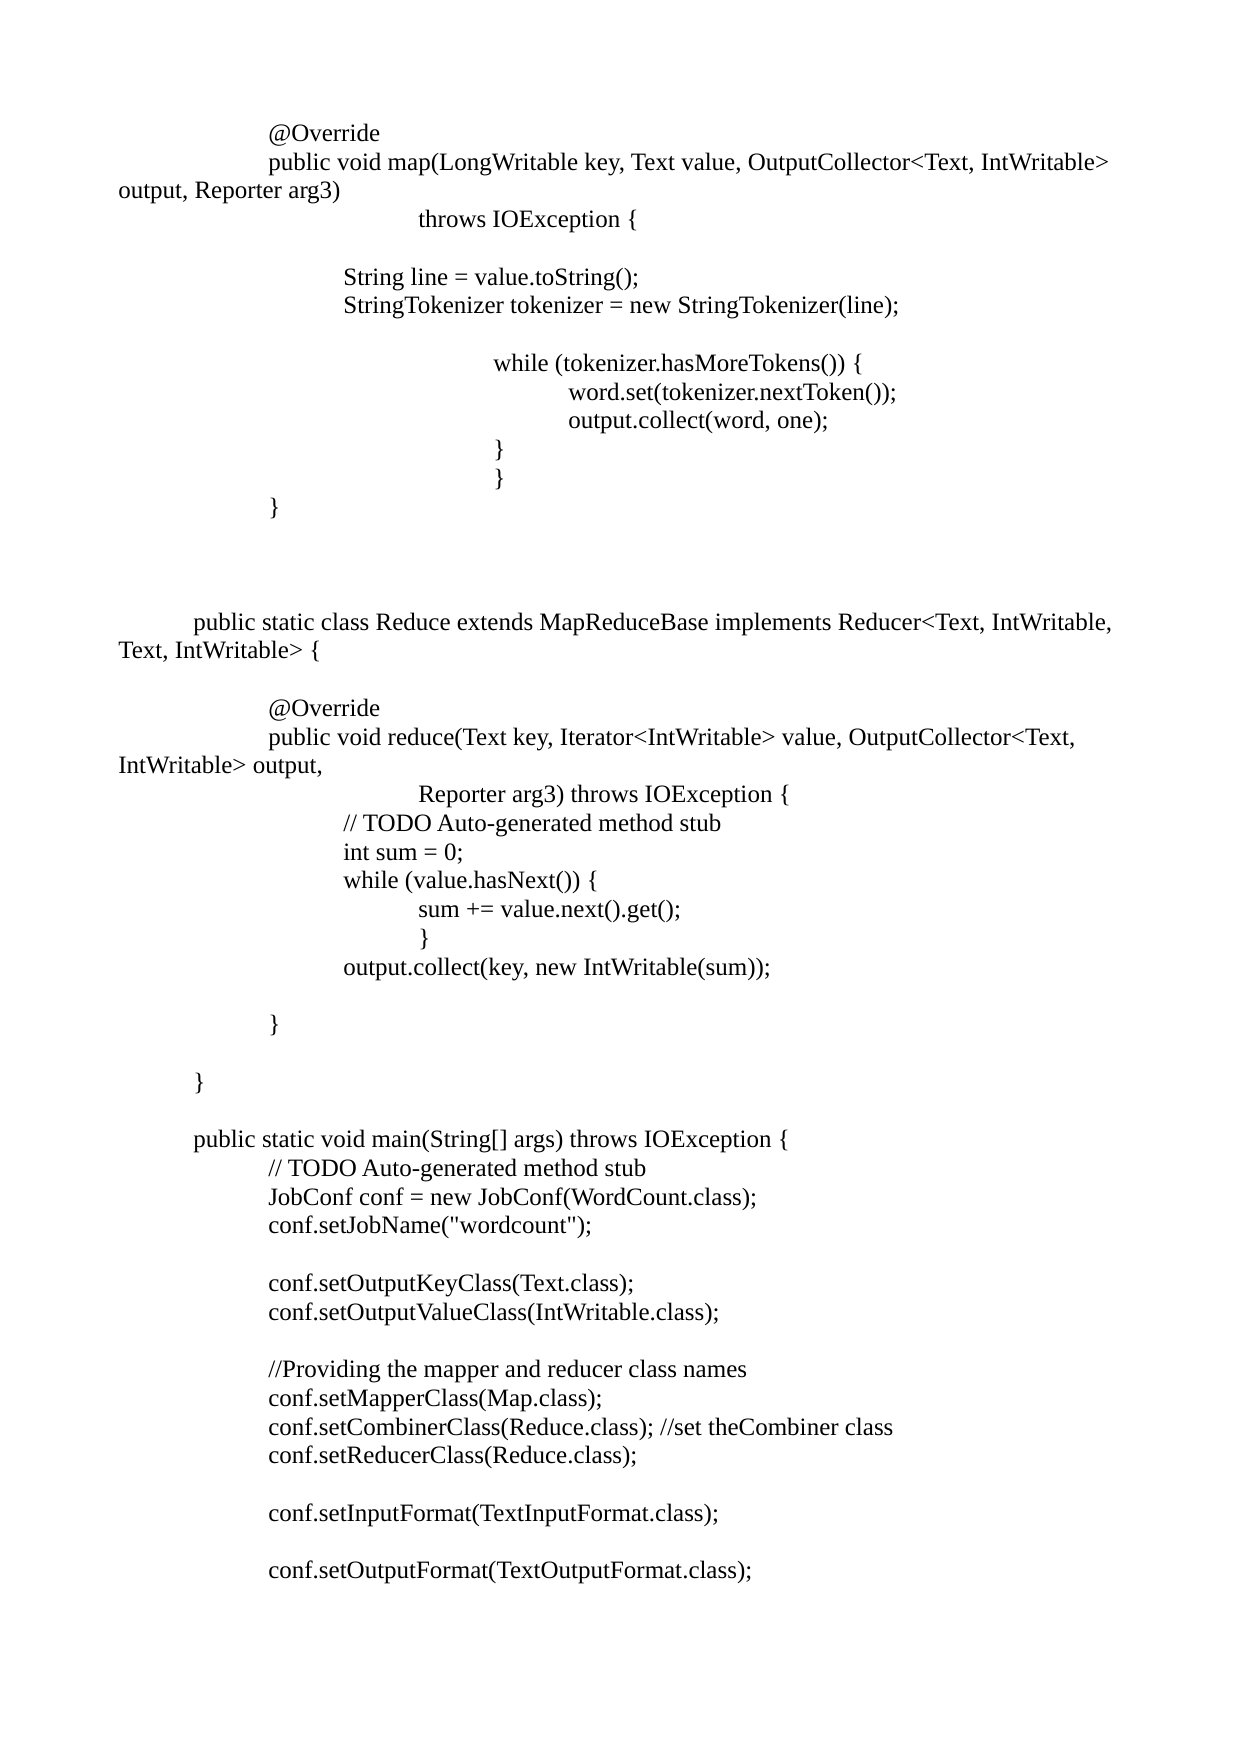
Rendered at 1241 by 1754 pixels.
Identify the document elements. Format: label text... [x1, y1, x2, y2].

text public static void main(String[] args) throws IOException { [118, 1124, 1122, 1153]
text conf.setOutputValueClass(IntWritable.class); [118, 1297, 1122, 1326]
text public void map(LongWritable key, Text value, OutputCollector<Text, IntWritable> output, Reporter arg3) [118, 147, 1122, 204]
text output.collect(word, one); [118, 406, 1122, 434]
text int sum = 0; [118, 837, 1122, 866]
text JobConf conf = new JobConf(WordCount.class); [118, 1182, 1122, 1211]
text // TODO Auto-generated method stub [118, 808, 1122, 837]
text StringTokenizer tokenizer = new StringTokenizer(line); [118, 291, 1122, 319]
text output.collect(key, new IntWritable(sum)); [118, 952, 1122, 981]
text throws IOException { [118, 204, 1122, 233]
text conf.setReducerClass(Reduce.class); [118, 1441, 1122, 1469]
text conf.setOutputKeyClass(Text.class); [118, 1268, 1122, 1297]
text public void reduce(Text key, Iterator<IntWritable> value, OutputCollector<Text, IntWritable> output, [118, 722, 1122, 779]
text //Providing the mapper and reducer class names [118, 1354, 1122, 1383]
text } [118, 434, 1122, 463]
text } [118, 463, 1122, 492]
text sum += value.next().get(); [118, 894, 1122, 923]
text conf.setCombinerClass(Reduce.class); //set theCombiner class [118, 1412, 1122, 1441]
text String line = value.toString(); [118, 262, 1122, 291]
text while (tokenizer.hasMoreTokens()) { [118, 348, 1122, 377]
text // TODO Auto-generated method stub [118, 1153, 1122, 1182]
text conf.setInputFormat(TextInputFormat.class); [118, 1498, 1122, 1527]
text conf.setOutputFormat(TextOutputFormat.class); [118, 1556, 1122, 1584]
text } [118, 1067, 1122, 1096]
text while (value.hasNext()) { [118, 866, 1122, 894]
text public static class Reduce extends MapReduceBase implements Reducer<Text, IntWritable, Text, IntWritable> { [118, 607, 1122, 664]
text conf.setJobName("wordcount"); [118, 1211, 1122, 1239]
text word.set(tokenizer.nextToken()); [118, 377, 1122, 406]
text conf.setMapperClass(Map.class); [118, 1383, 1122, 1412]
text } [118, 492, 1122, 521]
text @Override [118, 118, 1122, 147]
text } [118, 1009, 1122, 1038]
text } [118, 923, 1122, 952]
text Reporter arg3) throws IOException { [118, 779, 1122, 808]
text @Override [118, 693, 1122, 722]
